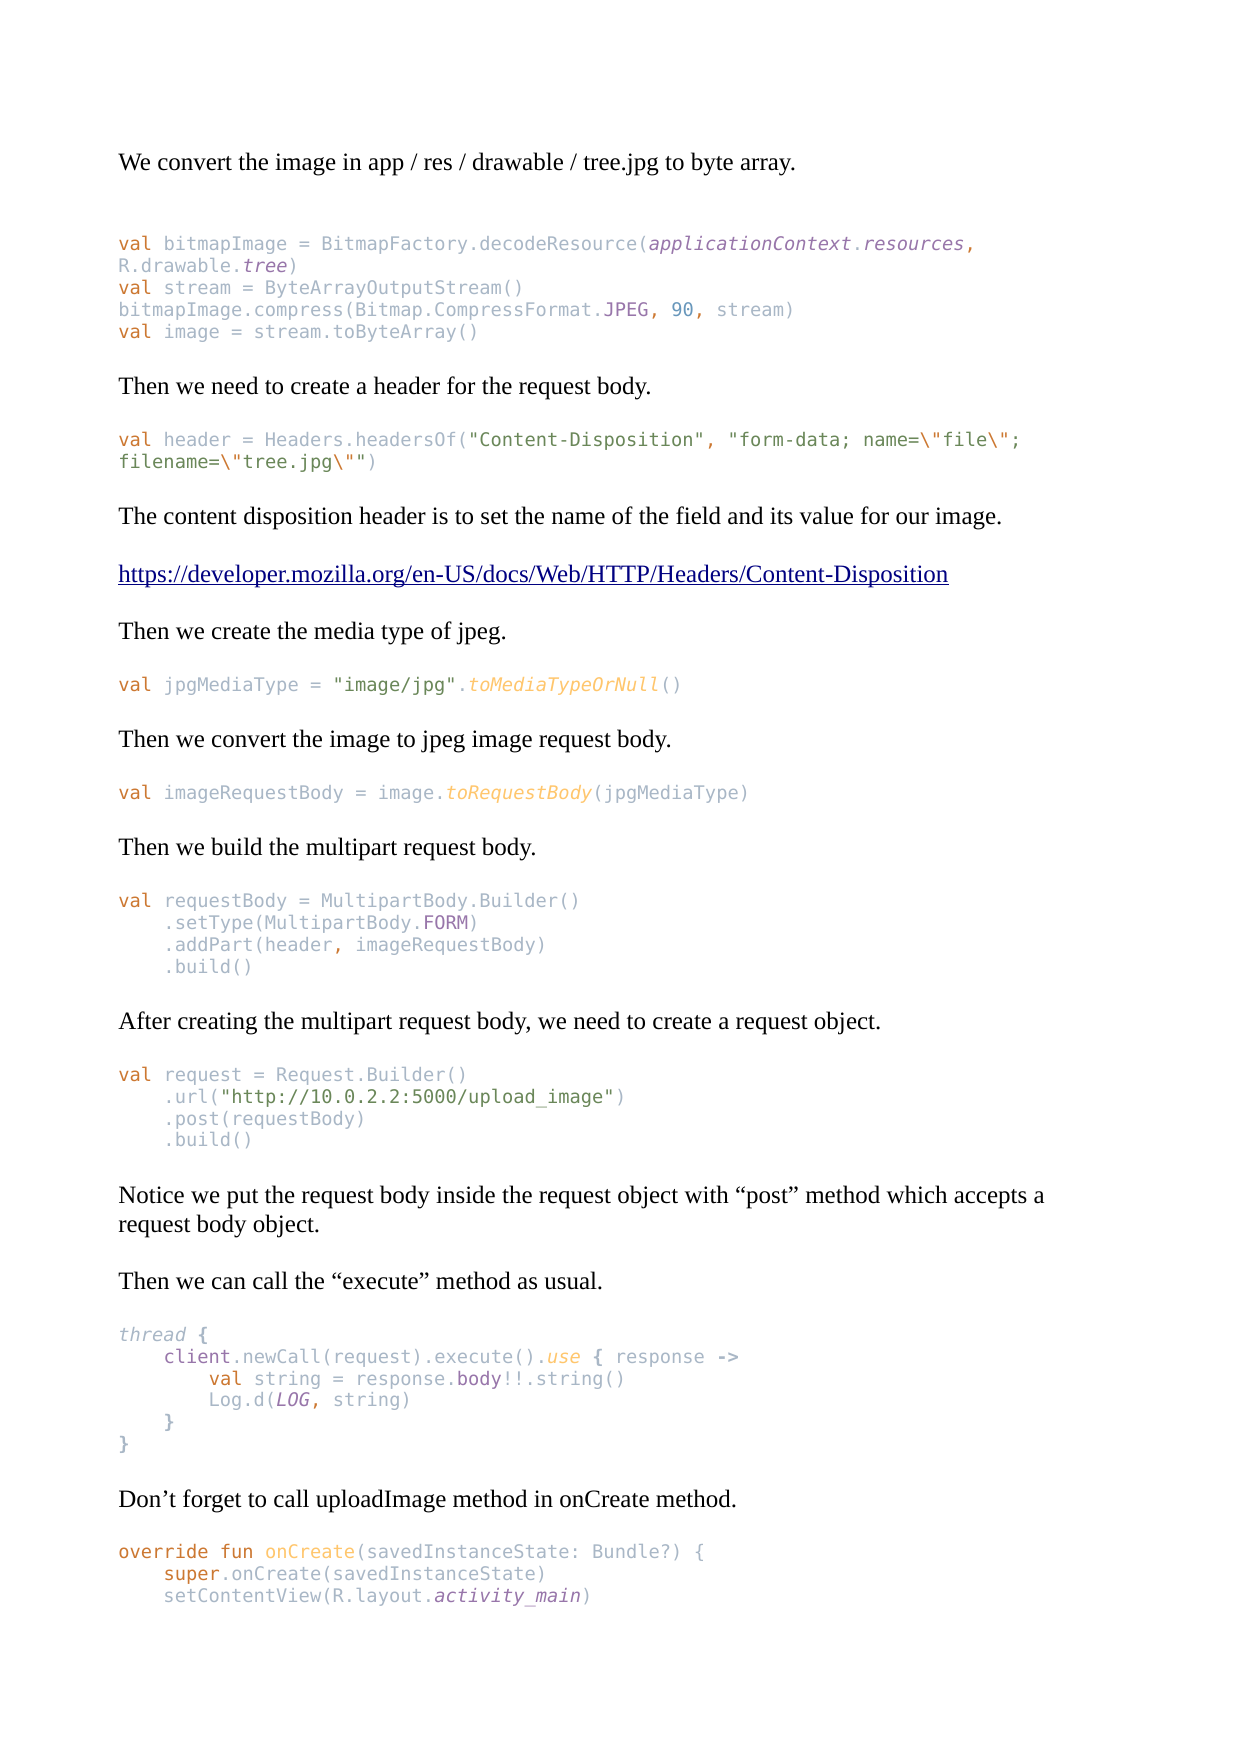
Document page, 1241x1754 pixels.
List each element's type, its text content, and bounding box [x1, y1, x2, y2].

text Notice we put the request body inside the request object with “post” method which accepts a request body object. [118, 1180, 1122, 1237]
text val bitmapImage = BitmapFactory.decodeResource(applicationContext.resources, R.drawable.tree) val stream = ByteArrayOutputStream() bitmapImage.compress(Bitmap.CompressFormat.JPEG, 90, stream) val image = stream.toByteArray() [118, 233, 1122, 342]
text Then we convert the image to jpeg image request body. [118, 724, 1122, 753]
text Don’t forget to call uploadImage method in onCreate method. [118, 1484, 1122, 1512]
text Then we build the multipart request body. [118, 832, 1122, 861]
text thread { client.newCall(request).execute().use { response -> val string = response.body!!.string() Log.d(LOG, string) } } [118, 1324, 1122, 1455]
text https://developer.mozilla.org/en-US/docs/Web/HTTP/Headers/Content-Disposition [118, 559, 1122, 587]
text Then we create the media type of jpeg. [118, 616, 1122, 645]
text val imageRequestBody = image.toRequestBody(jpgMediaType) [118, 782, 1122, 804]
text After creating the multipart request body, we need to create a request object. [118, 1006, 1122, 1035]
text override fun onCreate(savedInstanceState: Bundle?) { super.onCreate(savedInstanceState) setContentView(R.layout.activity_main) [118, 1541, 1122, 1636]
text val jpgMediaType = "image/jpg".toMediaTypeOrNull() [118, 674, 1122, 696]
text We convert the image in app / res / drawable / tree.jpg to byte array. [118, 147, 1122, 176]
text val header = Headers.headersOf("Content-Disposition", "form-data; name=\"file\"; filename=\"tree.jpg\"") [118, 429, 1122, 472]
text Then we need to create a header for the request body. [118, 371, 1122, 400]
text val requestBody = MultipartBody.Builder() .setType(MultipartBody.FORM) .addPart(header, imageRequestBody) .build() [118, 890, 1122, 977]
text The content disposition header is to set the name of the field and its value for our image. [118, 501, 1122, 530]
text val request = Request.Builder() .url("http://10.0.2.2:5000/upload_image") .post(requestBody) .build() [118, 1064, 1122, 1151]
text Then we can call the “execute” method as usual. [118, 1266, 1122, 1295]
